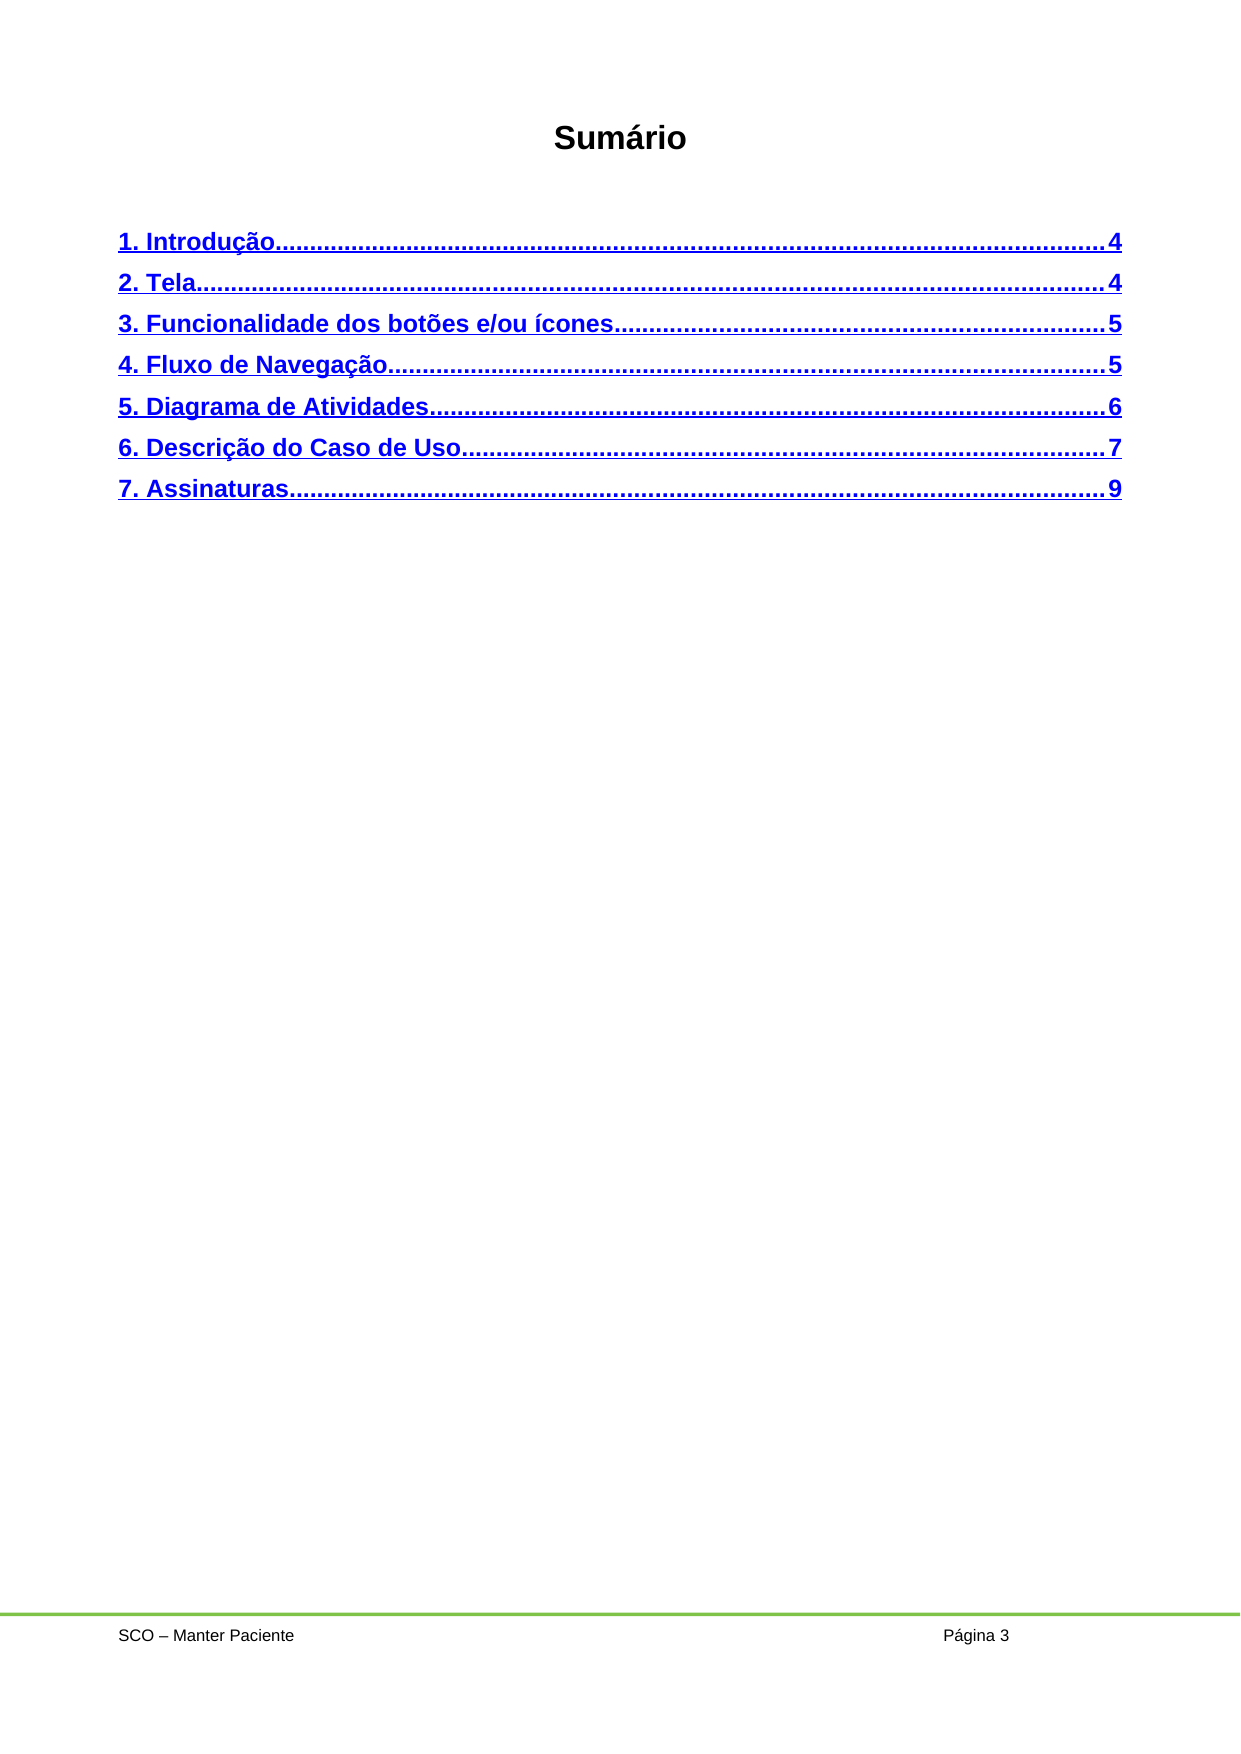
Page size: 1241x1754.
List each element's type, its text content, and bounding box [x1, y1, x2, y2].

text 6. Descrição do Caso de Uso 7 [118, 433, 1122, 458]
title Sumário [118, 118, 1122, 157]
text 7. Assinaturas 9 [118, 474, 1122, 499]
text 2. Tela 4 [118, 268, 1122, 293]
text 4. Fluxo de Navegação 5 [118, 350, 1122, 375]
text 5. Diagrama de Atividades 6 [118, 392, 1122, 416]
text 3. Funcionalidade dos botões e/ou ícones 5 [118, 309, 1122, 334]
text 1. Introdução 4 [118, 227, 1122, 251]
